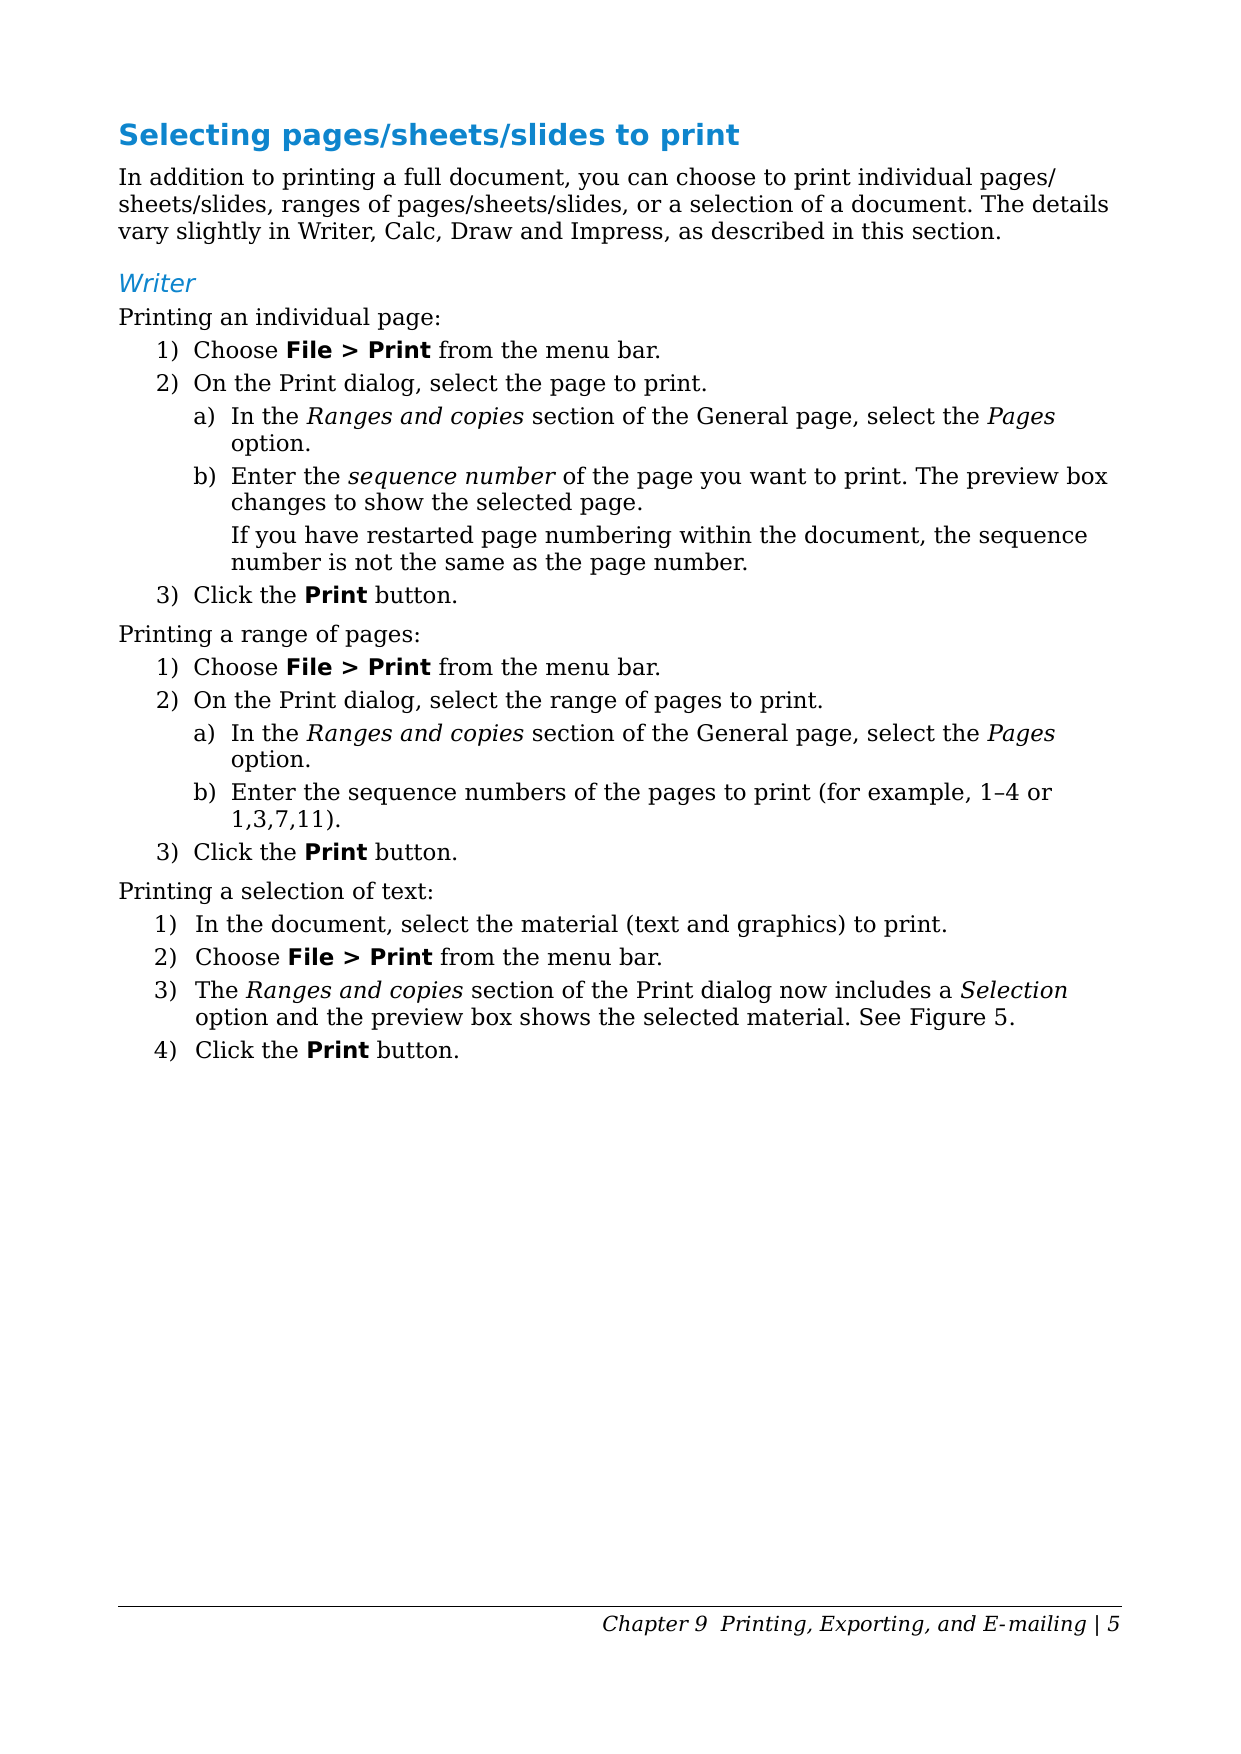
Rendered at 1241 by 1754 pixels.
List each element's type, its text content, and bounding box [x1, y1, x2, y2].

list Printing an individual page: [118, 304, 1122, 331]
list Click the Print button. [177, 1037, 1122, 1063]
list Choose File > Print from the menu bar. [156, 337, 1122, 364]
list Click the Print button. [156, 582, 1122, 608]
subtitle Selecting pages/sheets/slides to print [118, 118, 1122, 152]
list Printing a selection of text: [118, 878, 1122, 905]
list If you have restarted page numbering within the document, the sequence number is not the same as the page number. [231, 522, 1122, 576]
list Click the Print button. [156, 839, 1122, 866]
text In addition to printing a full document, you can choose to print individual pages/ sheets/slides, ranges of pages/sheets/slides, or a selection of a document. The details vary slightly in Writer, Calc, Draw and Impress, as described in this section. [118, 164, 1122, 244]
list In the Ranges and copies section of the General page, select the Pages option. [193, 403, 1122, 457]
list The Ranges and copies section of the Print dialog now includes a Selection option and the preview box shows the selected material. See Figure 5. [177, 977, 1122, 1031]
list In the document, select the material (text and graphics) to print. [177, 911, 1122, 938]
list On the Print dialog, select the page to print. [156, 370, 1122, 397]
list Enter the sequence number of the page you want to print. The preview box changes to show the selected page. [193, 463, 1122, 516]
list Printing a range of pages: [118, 621, 1122, 648]
list Choose File > Print from the menu bar. [156, 654, 1122, 681]
subtitle Writer [118, 269, 1122, 298]
list Enter the sequence numbers of the pages to print (for example, 1–4 or 1,3,7,11). [193, 779, 1122, 833]
list In the Ranges and copies section of the General page, select the Pages option. [193, 720, 1122, 773]
list Choose File > Print from the menu bar. [177, 944, 1122, 971]
list On the Print dialog, select the range of pages to print. [156, 687, 1122, 714]
